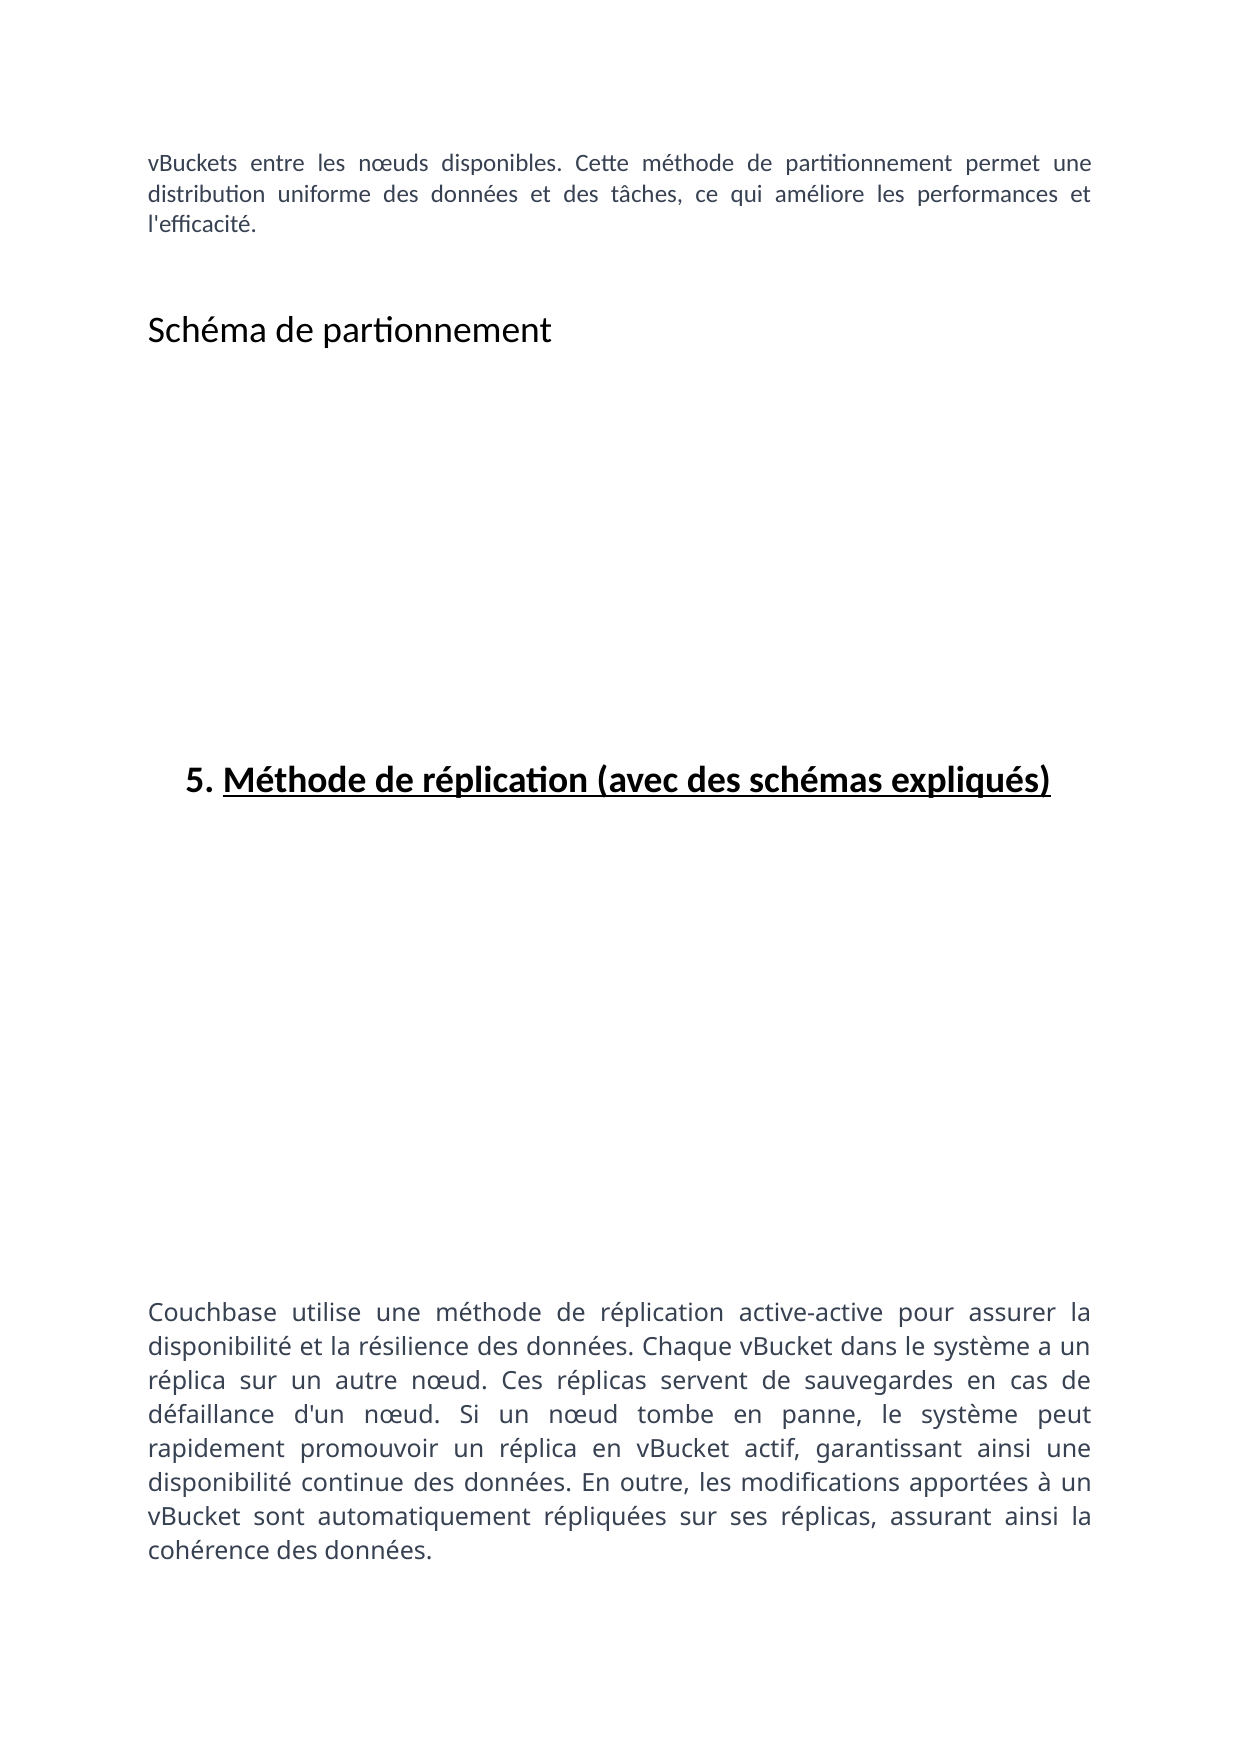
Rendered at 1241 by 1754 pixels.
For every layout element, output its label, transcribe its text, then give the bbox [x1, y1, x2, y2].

text Couchbase utilise une méthode de réplication active-active pour assurer la disponibilité et la résilience des données. Chaque vBucket dans le système a un réplica sur un autre nœud. Ces réplicas servent de sauvegardes en cas de défaillance d'un nœud. Si un nœud tombe en panne, le système peut rapidement promouvoir un réplica en vBucket actif, garantissant ainsi une disponibilité continue des données. En outre, les modifications apportées à un vBucket sont automatiquement répliquées sur ses réplicas, assurant ainsi la cohérence des données. [148, 868, 1093, 1567]
text vBuckets entre les nœuds disponibles. Cette méthode de partitionnement permet une distribution uniforme des données et des tâches, ce qui améliore les performances et l'efficacité. [148, 148, 1093, 239]
text Schéma de partionnement [148, 306, 1093, 352]
subtitle Méthode de réplication (avec des schémas expliqués) [185, 756, 1093, 802]
